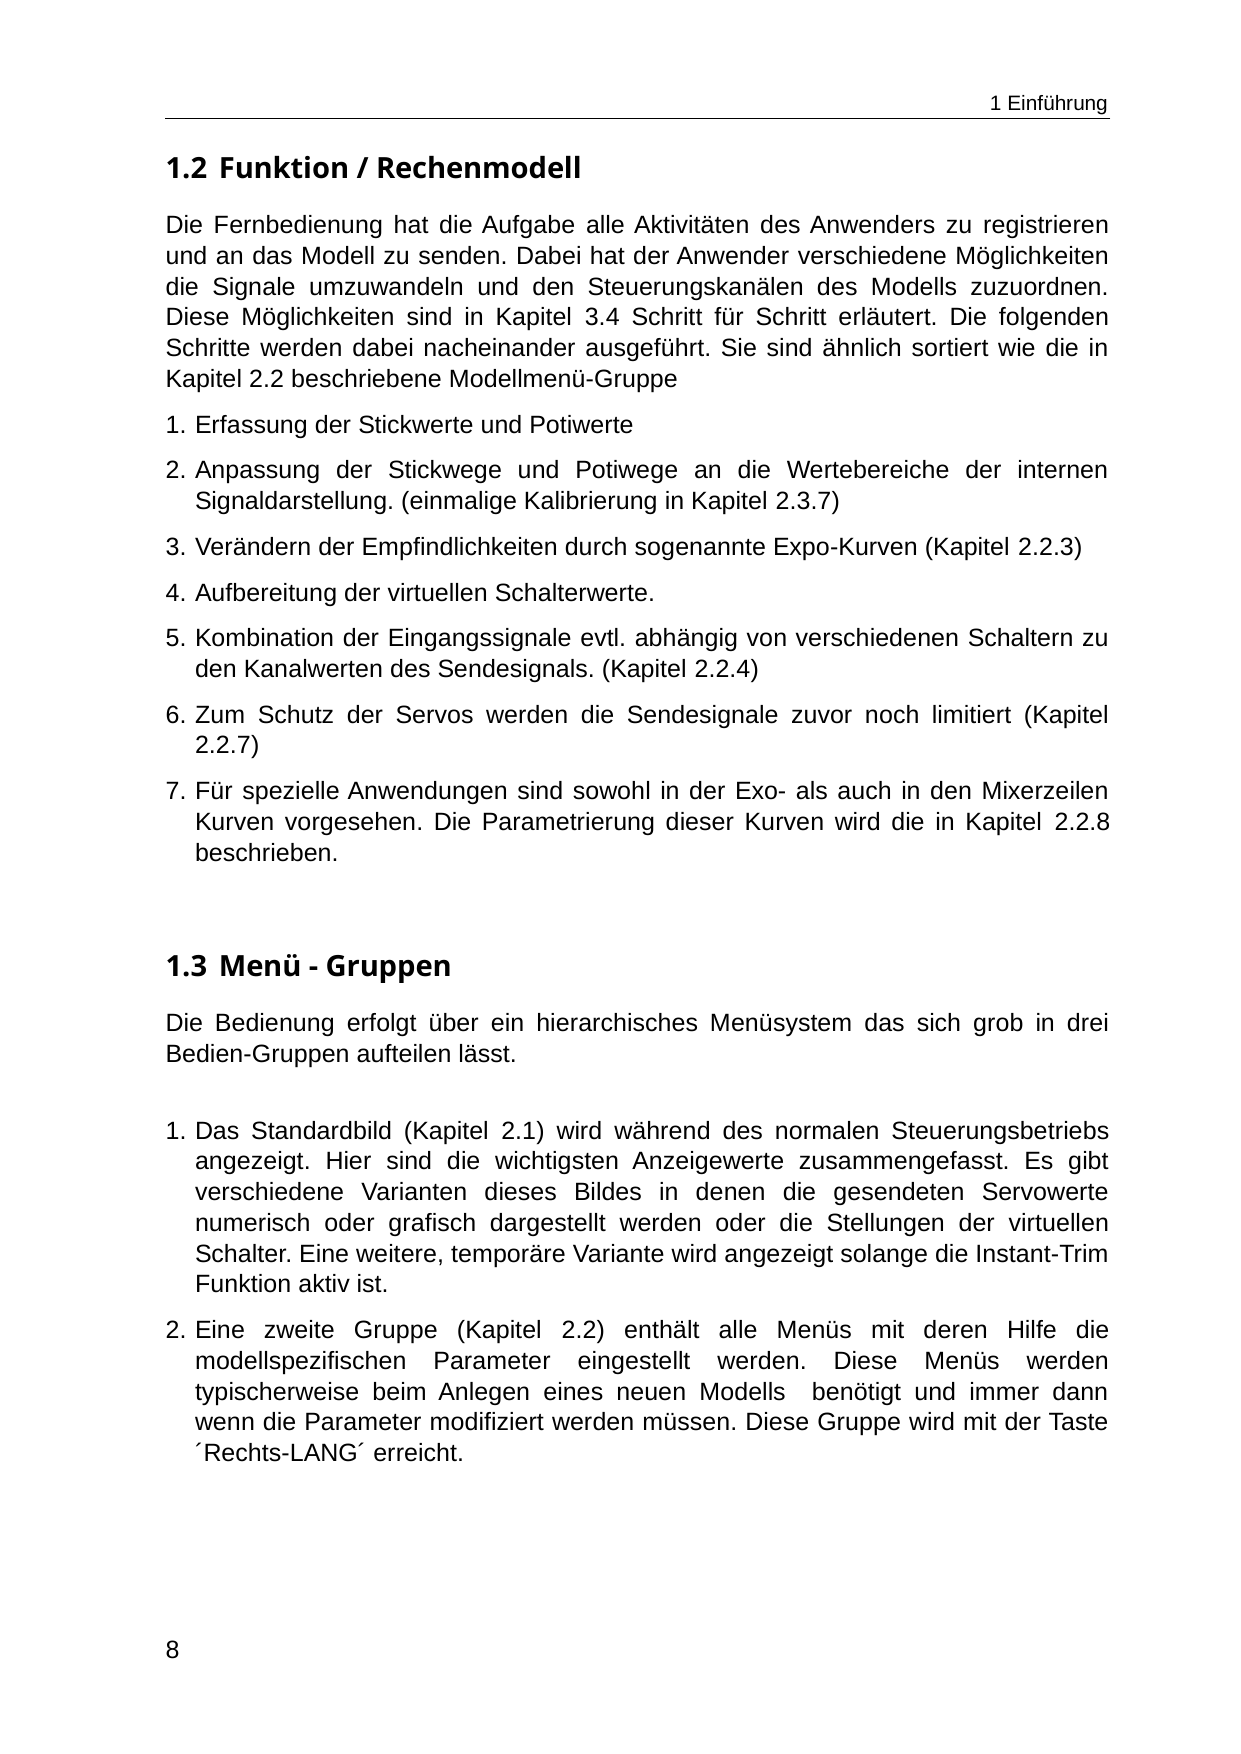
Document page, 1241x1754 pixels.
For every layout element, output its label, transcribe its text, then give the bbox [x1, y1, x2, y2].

subtitle Funktion / Rechenmodell [165, 147, 1110, 187]
list Für spezielle Anwendungen sind sowohl in der Exo- als auch in den Mixerzeilen Kurven vorgesehen. Die Parametrierung dieser Kurven wird die in Kapitel 2.2.8 beschrieben. [165, 777, 1110, 867]
text Die Bedienung erfolgt über ein hierarchisches Menüsystem das sich grob in drei Bedien-Gruppen aufteilen lässt. [165, 1009, 1110, 1068]
list Kombination der Eingangssignale evtl. abhängig von verschiedenen Schaltern zu den Kanalwerten des Sendesignals. (Kapitel 2.2.4) [165, 624, 1110, 683]
list Erfassung der Stickwerte und Potiwerte [165, 411, 1110, 438]
text Die Fernbedienung hat die Aufgabe alle Aktivitäten des Anwenders zu registrieren und an das Modell zu senden. Dabei hat der Anwender verschiedene Möglichkeiten die Signale umzuwandeln und den Steuerungskanälen des Modells zuzuordnen. Diese Möglichkeiten sind in Kapitel 3.4 Schritt für Schritt erläutert. Die folgenden Schritte werden dabei nacheinander ausgeführt. Sie sind ähnlich sortiert wie die in Kapitel 2.2 beschriebene Modellmenü-Gruppe [165, 211, 1110, 393]
list Aufbereitung der virtuellen Schalterwerte. [165, 578, 1110, 606]
list Anpassung der Stickwege und Potiwege an die Wertebereiche der internen Signaldarstellung. (einmalige Kalibrierung in Kapitel 2.3.7) [165, 456, 1110, 515]
subtitle Menü - Gruppen [165, 946, 1110, 985]
list Zum Schutz der Servos werden die Sendesignale zuvor noch limitiert (Kapitel 2.2.7) [165, 701, 1110, 759]
list Das Standardbild (Kapitel 2.1) wird während des normalen Steuerungsbetriebs angezeigt. Hier sind die wichtigsten Anzeigewerte zusammengefasst. Es gibt verschiedene Varianten dieses Bildes in denen die gesendeten Servowerte numerisch oder grafisch dargestellt werden oder die Stellungen der virtuellen Schalter. Eine weitere, temporäre Variante wird angezeigt solange die Instant-Trim Funktion aktiv ist. [165, 1117, 1110, 1298]
list Eine zweite Gruppe (Kapitel 2.2) enthält alle Menüs mit deren Hilfe die modellspezifischen Parameter eingestellt werden. Diese Menüs werden typischerweise beim Anlegen eines neuen Modells benötigt und immer dann wenn die Parameter modifiziert werden müssen. Diese Gruppe wird mit der Taste ´Rechts-LANG´ erreicht. [165, 1316, 1110, 1467]
list Verändern der Empfindlichkeiten durch sogenannte Expo-Kurven (Kapitel 2.2.3) [165, 533, 1110, 561]
